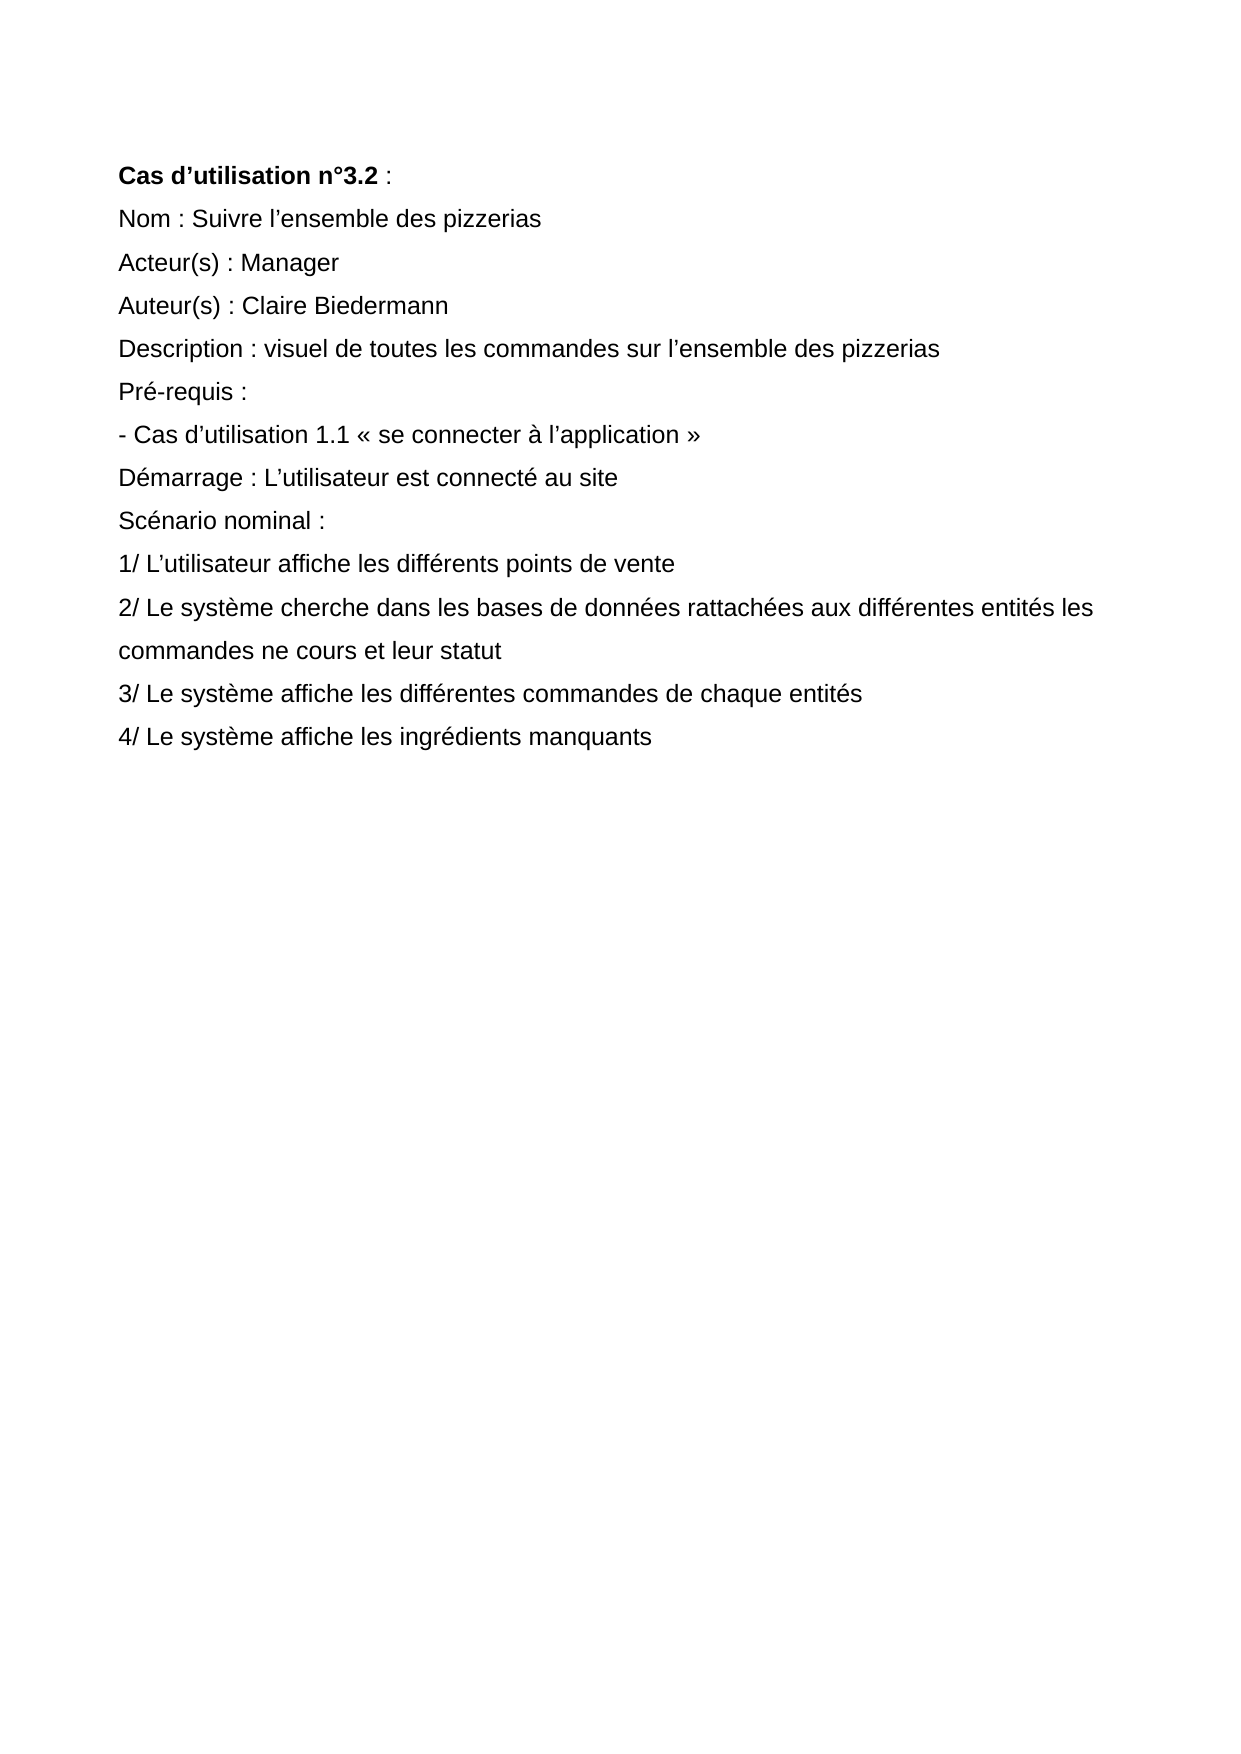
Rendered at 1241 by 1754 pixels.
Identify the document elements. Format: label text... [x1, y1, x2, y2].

text 2/ Le système cherche dans les bases de données rattachées aux différentes entités les commandes ne cours et leur statut [118, 592, 1122, 664]
text Cas d’utilisation n°3.2 : [118, 161, 1122, 190]
text 4/ Le système affiche les ingrédients manquants [118, 722, 1122, 751]
text Description : visuel de toutes les commandes sur l’ensemble des pizzerias [118, 334, 1122, 362]
text Nom : Suivre l’ensemble des pizzerias [118, 204, 1122, 233]
text Auteur(s) : Claire Biedermann [118, 291, 1122, 319]
text 3/ Le système affiche les différentes commandes de chaque entités [118, 679, 1122, 707]
text Scénario nominal : [118, 506, 1122, 535]
text Démarrage : L’utilisateur est connecté au site [118, 463, 1122, 492]
text - Cas d’utilisation 1.1 « se connecter à l’application » [118, 420, 1122, 449]
text Pré-requis : [118, 377, 1122, 406]
text Acteur(s) : Manager [118, 247, 1122, 276]
text 1/ L’utilisateur affiche les différents points de vente [118, 549, 1122, 578]
